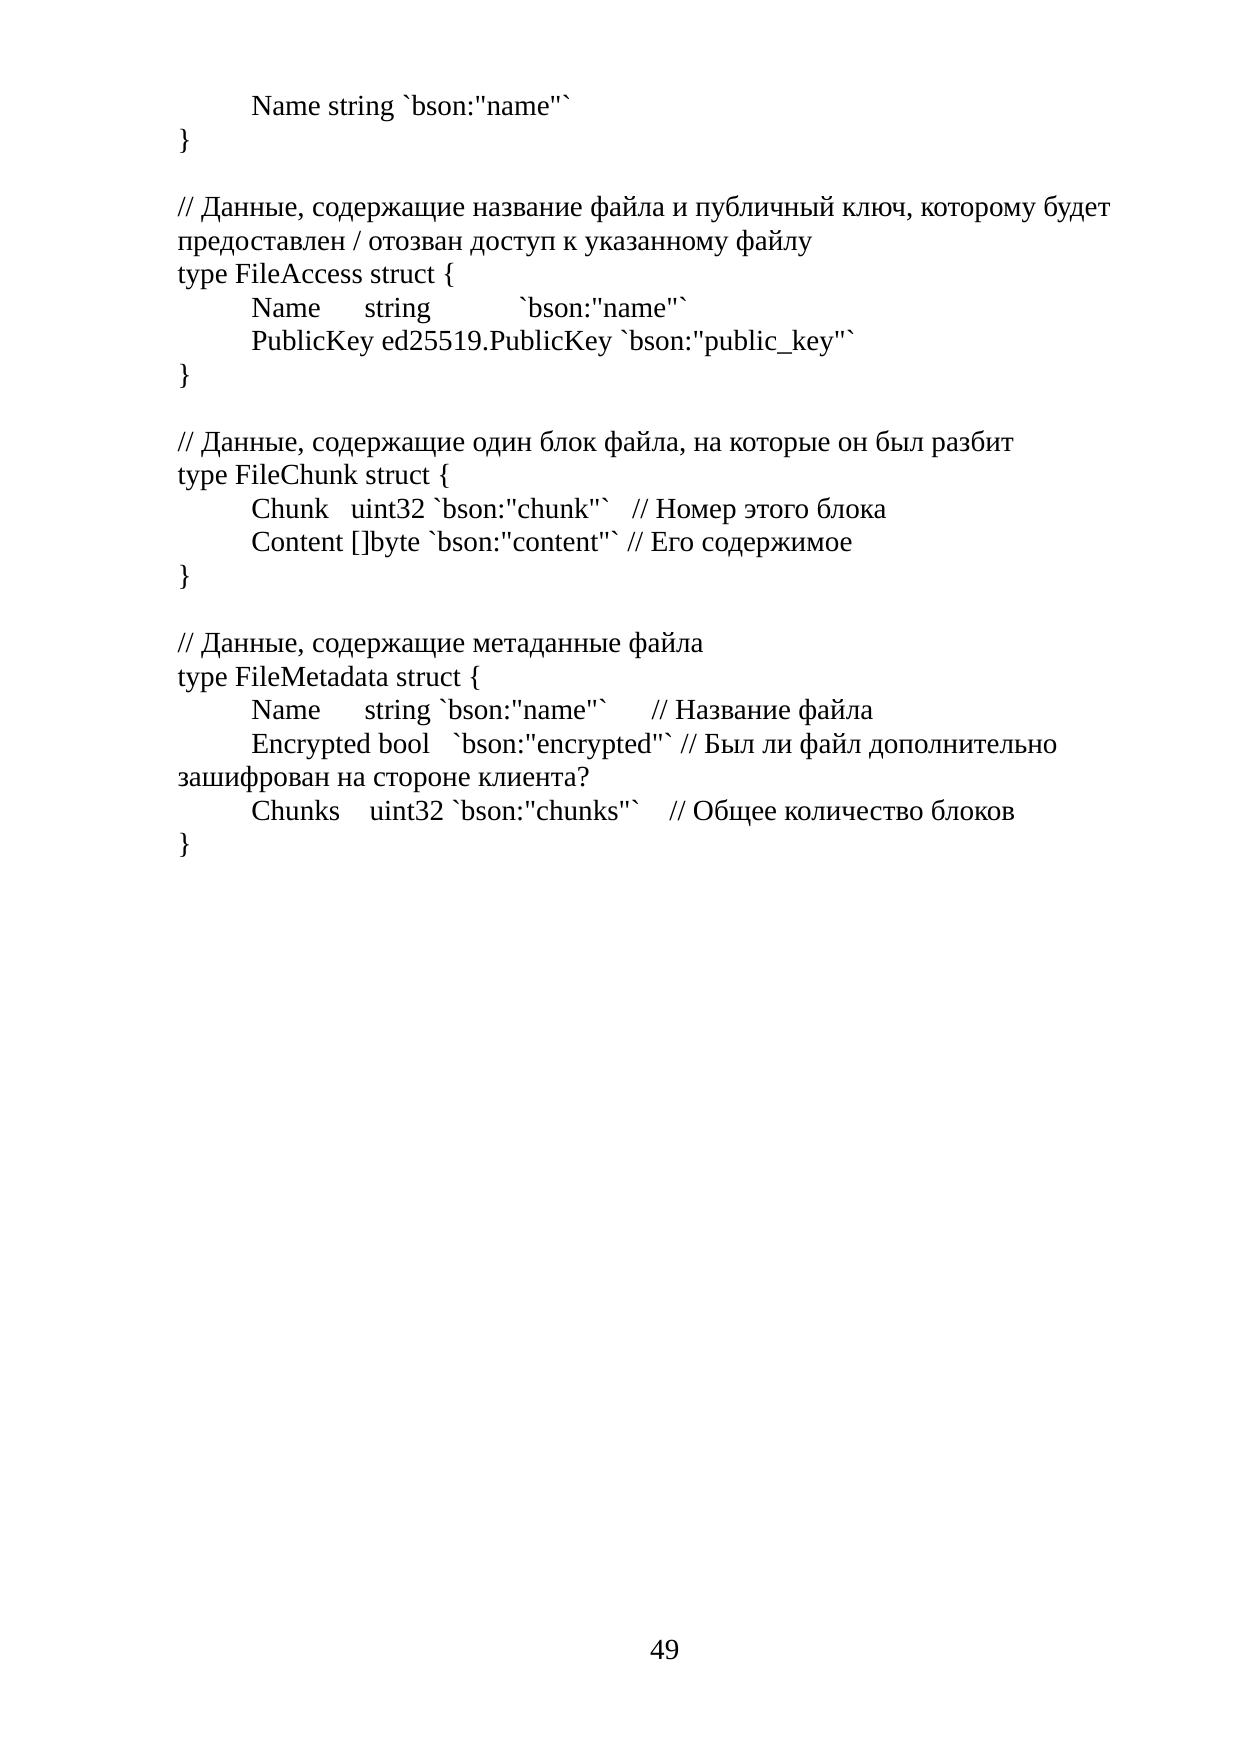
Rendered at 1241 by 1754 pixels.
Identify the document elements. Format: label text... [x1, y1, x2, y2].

text Name string `bson:"name"` // Название файла [177, 692, 1152, 726]
text Encrypted bool `bson:"encrypted"` // Был ли файл дополнительно зашифрован на стороне клиента? [177, 726, 1152, 793]
text Chunks uint32 `bson:"chunks"` // Общее количество блоков [177, 793, 1152, 826]
text type FileMetadata struct { [177, 659, 1152, 692]
text type FileChunk struct { [177, 457, 1152, 491]
text PublicKey ed25519.PublicKey `bson:"public_key"` [177, 323, 1152, 357]
text } [177, 826, 1152, 860]
text } [177, 122, 1152, 156]
text type FileAccess struct { [177, 256, 1152, 290]
text } [177, 357, 1152, 390]
text // Данные, содержащие название файла и публичный ключ, которому будет предоставлен / отозван доступ к указанному файлу [177, 189, 1152, 256]
text Chunk uint32 `bson:"chunk"` // Номер этого блока [177, 491, 1152, 524]
text Name string `bson:"name"` [177, 290, 1152, 323]
text Content []byte `bson:"content"` // Его содержимое [177, 524, 1152, 558]
text // Данные, содержащие метаданные файла [177, 625, 1152, 659]
text } [177, 558, 1152, 592]
text // Данные, содержащие один блок файла, на которые он был разбит [177, 424, 1152, 457]
text Name string `bson:"name"` [177, 88, 1152, 122]
